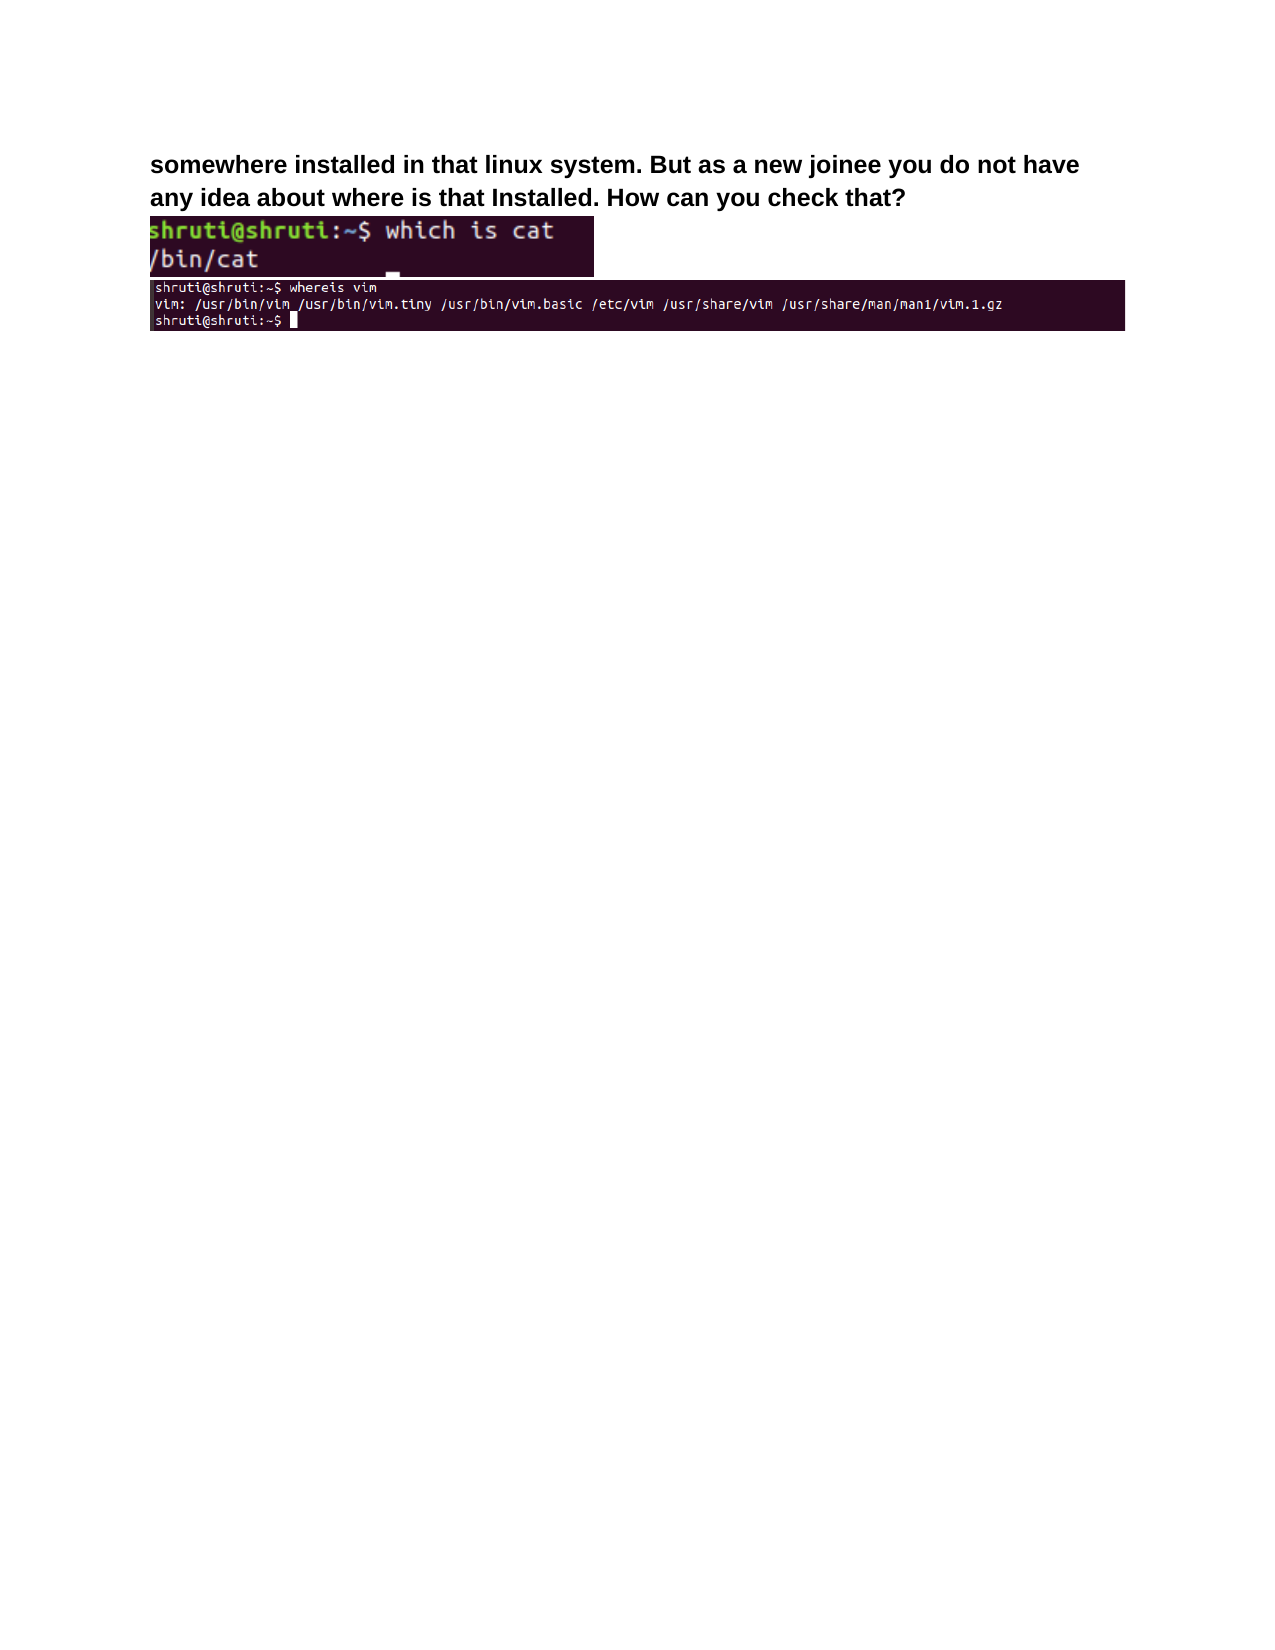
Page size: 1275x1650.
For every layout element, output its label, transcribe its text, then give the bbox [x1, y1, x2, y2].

text somewhere installed in that linux system. But as a new joinee you do not have any idea about where is that Installed. How can you check that? [150, 150, 1125, 212]
picture [150, 216, 594, 277]
picture [150, 280, 1125, 331]
